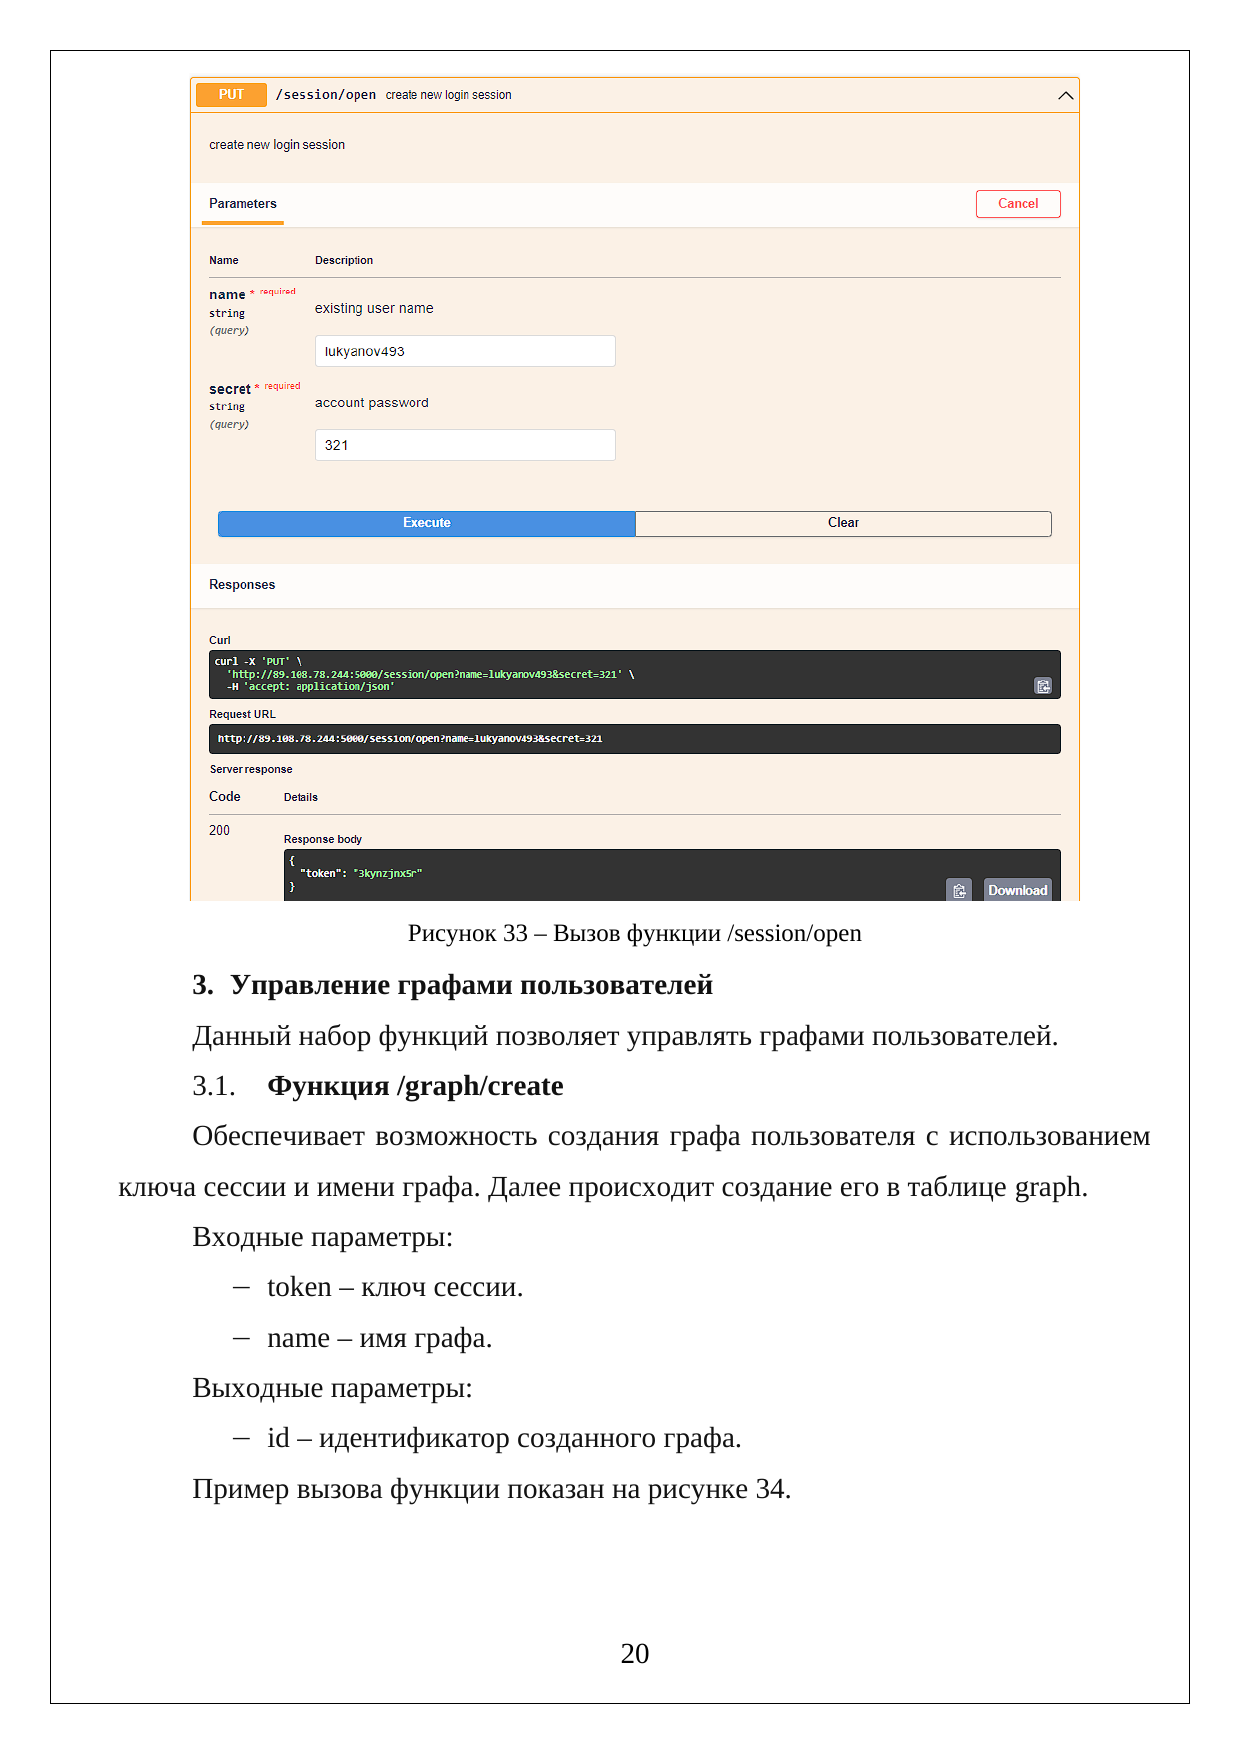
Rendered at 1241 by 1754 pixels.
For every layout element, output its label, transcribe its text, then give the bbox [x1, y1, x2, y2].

list id – идентификатор созданного графа. [229, 1420, 1152, 1454]
text Входные параметры: [118, 1219, 1152, 1252]
text Данный набор функций позволяет управлять графами пользователей. [118, 1018, 1152, 1051]
list Управление графами пользователей [192, 967, 1152, 1001]
text Выходные параметры: [118, 1370, 1152, 1404]
text Рисунок 33 – Вызов функции /session/open [118, 918, 1152, 947]
list token – ключ сессии. [229, 1269, 1152, 1303]
text Пример вызова функции показан на рисунке 34. [118, 1471, 1152, 1504]
text Обеспечивает возможность создания графа пользователя с использованием ключа сессии и имени графа. Далее происходит создание его в таблице graph. [118, 1118, 1152, 1202]
list name – имя графа. [229, 1320, 1152, 1353]
list Функция /graph/create [192, 1068, 1152, 1102]
